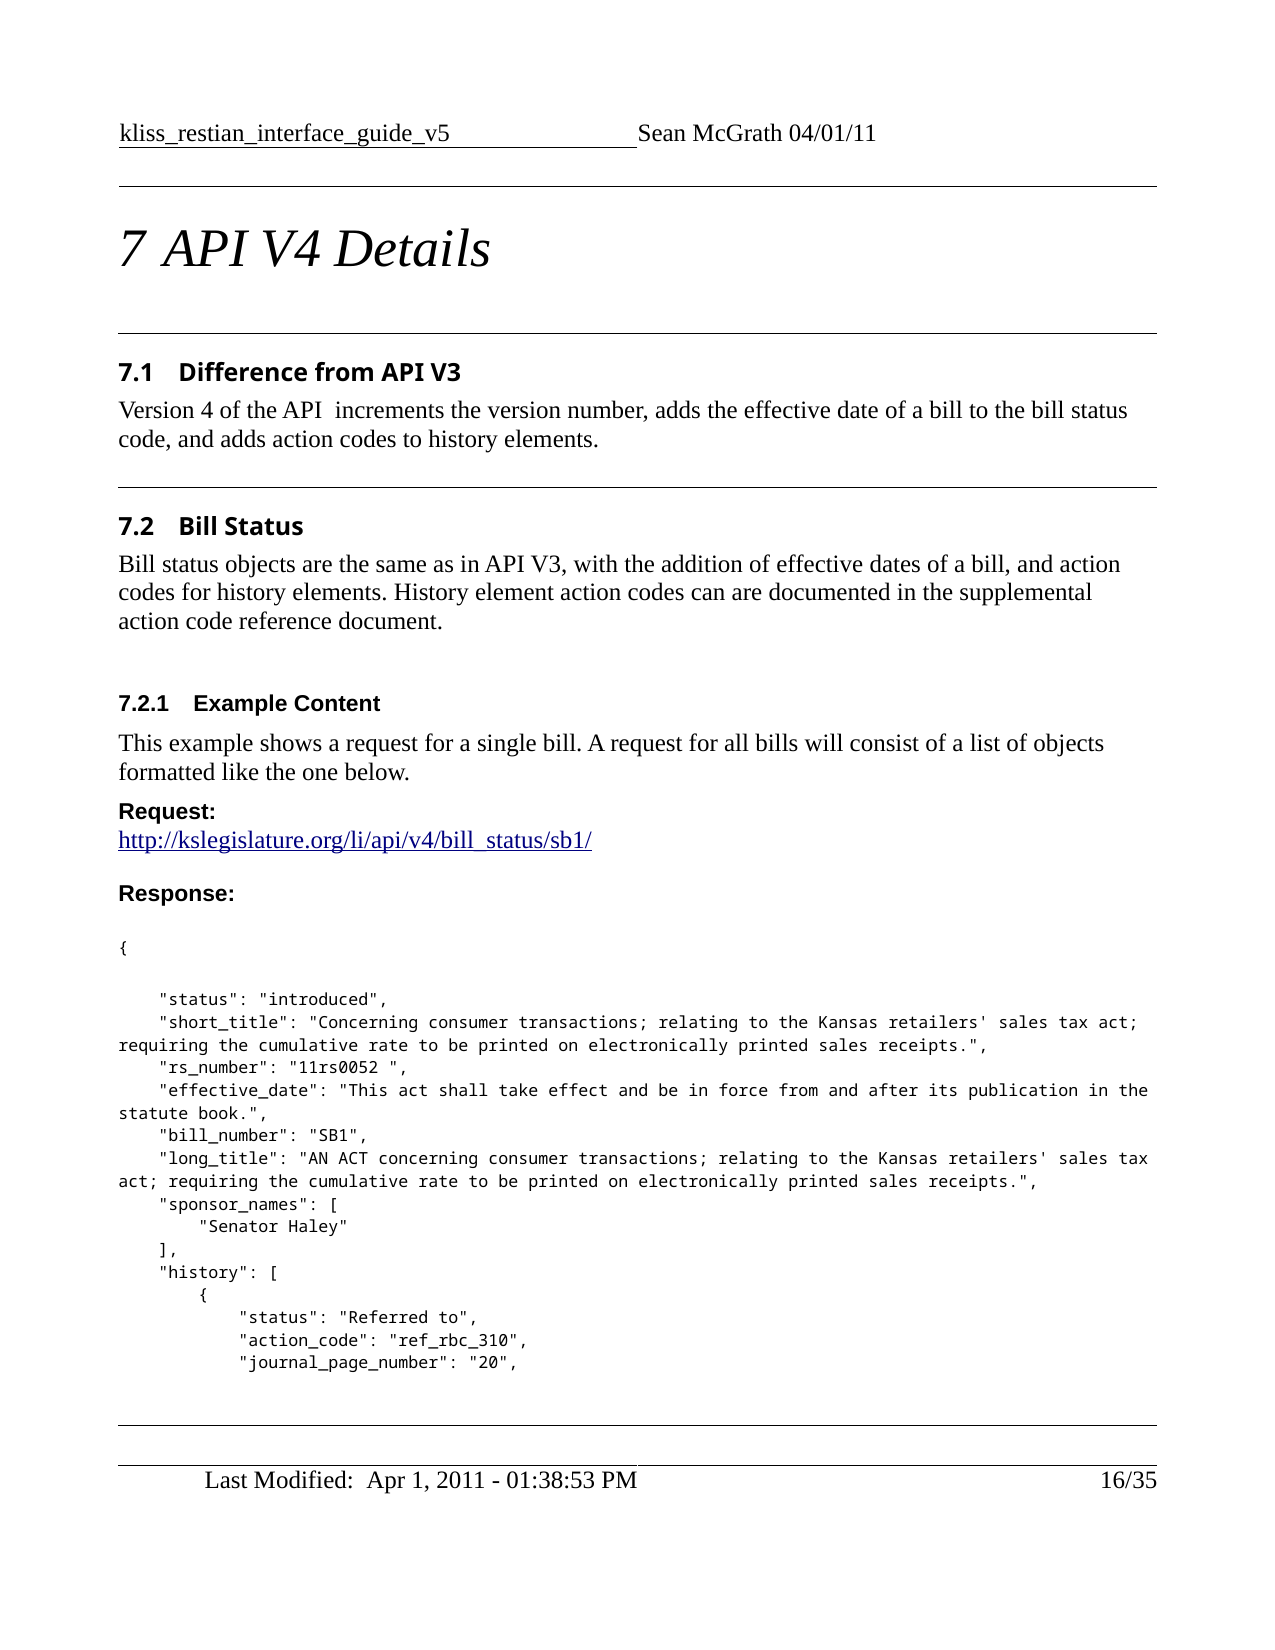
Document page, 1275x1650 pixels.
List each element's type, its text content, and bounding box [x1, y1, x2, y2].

text "rs_number": "11rs0052 ", [118, 1056, 1157, 1079]
text Version 4 of the API increments the version number, adds the effective date of a bill to the bill status code, and adds action codes to history elements. [118, 395, 1157, 453]
text "journal_page_number": "20", [118, 1351, 1157, 1374]
text "effective_date": "This act shall take effect and be in force from and after its publication in the statute book.", [118, 1079, 1157, 1124]
text Bill status objects are the same as in API V3, with the addition of effective dates of a bill, and action codes for history elements. History element action codes can are documented in the supplemental action code reference document. [118, 549, 1157, 635]
text This example shows a request for a single bill. A request for all bills will consist of a list of objects formatted like the one below. [118, 728, 1157, 786]
subtitle API V4 Details [118, 216, 1157, 278]
text { [118, 936, 1157, 958]
text "bill_number": "SB1", [118, 1124, 1157, 1147]
text "status": "introduced", [118, 988, 1157, 1011]
subtitle Example Content [118, 689, 1157, 716]
text "sponsor_names": [ [118, 1192, 1157, 1215]
text { [118, 1283, 1157, 1306]
text Request: [118, 798, 1157, 825]
text "short_title": "Concerning consumer transactions; relating to the Kansas retailers' sales tax act; requiring the cumulative rate to be printed on electronically printed sales receipts.", [118, 1011, 1157, 1056]
text Response: [118, 880, 1157, 906]
text "long_title": "AN ACT concerning consumer transactions; relating to the Kansas retailers' sales tax act; requiring the cumulative rate to be printed on electronically printed sales receipts.", [118, 1147, 1157, 1192]
text "status": "Referred to", [118, 1306, 1157, 1328]
text http://kslegislature.org/li/api/v4/bill_status/sb1/ [118, 825, 1157, 853]
subtitle Difference from API V3 [118, 334, 1157, 389]
subtitle Bill Status [118, 488, 1157, 542]
text "history": [ [118, 1260, 1157, 1283]
text ], [118, 1238, 1157, 1260]
text "Senator Haley" [118, 1215, 1157, 1238]
text "action_code": "ref_rbc_310", [118, 1328, 1157, 1351]
